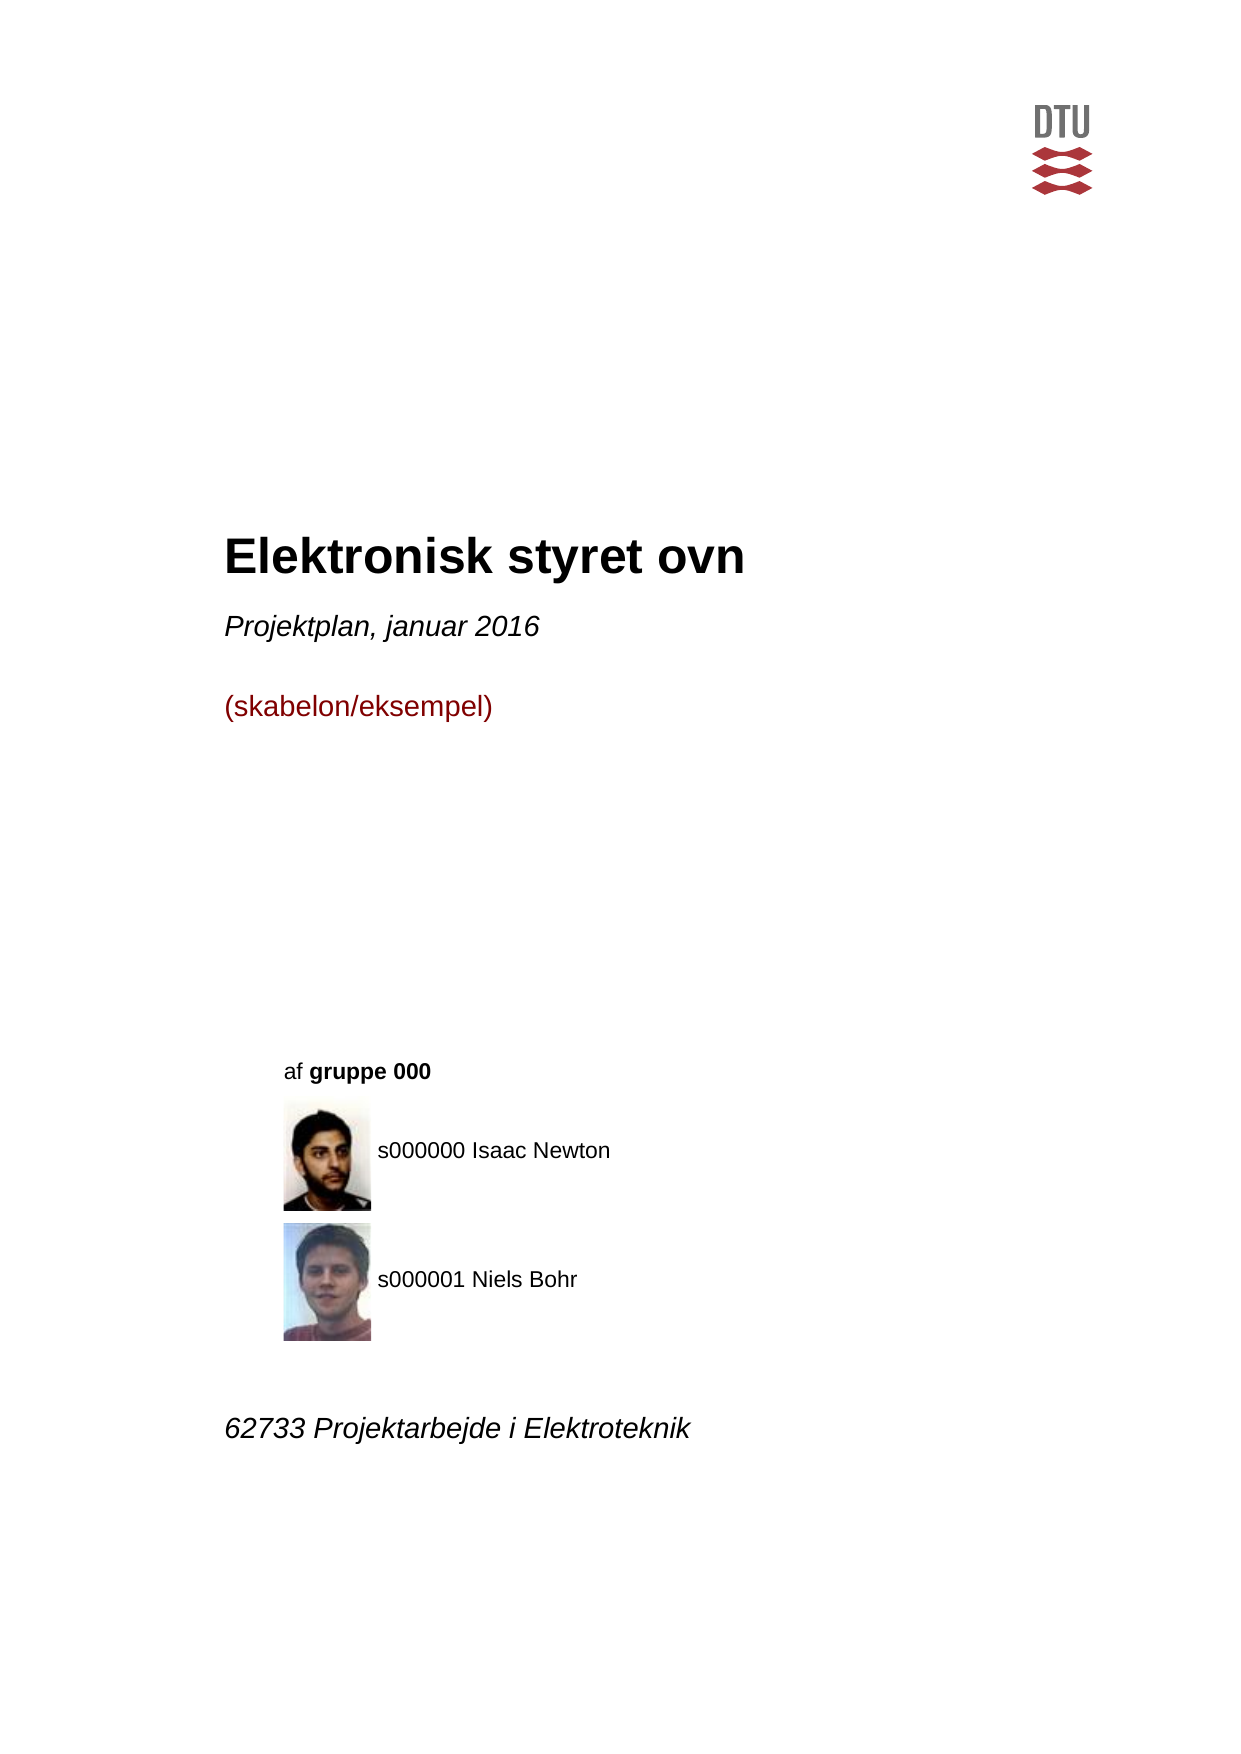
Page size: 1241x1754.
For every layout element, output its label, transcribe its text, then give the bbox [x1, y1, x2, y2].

text s000001 Niels Bohr [372, 1223, 1092, 1340]
subtitle Projektplan, januar 2016 [148, 609, 1092, 643]
picture [283, 1096, 372, 1211]
text af gruppe 000 [148, 1058, 1092, 1084]
subtitle 62733 Projektarbejde i Elektroteknik [148, 1411, 1092, 1445]
picture [283, 1223, 372, 1341]
text [148, 1097, 283, 1211]
text s000000 Isaac Newton [372, 1097, 1092, 1211]
text (skabelon/eksempel) [148, 689, 1092, 722]
text [148, 1223, 283, 1340]
title Elektronisk styret ovn [148, 527, 1092, 584]
